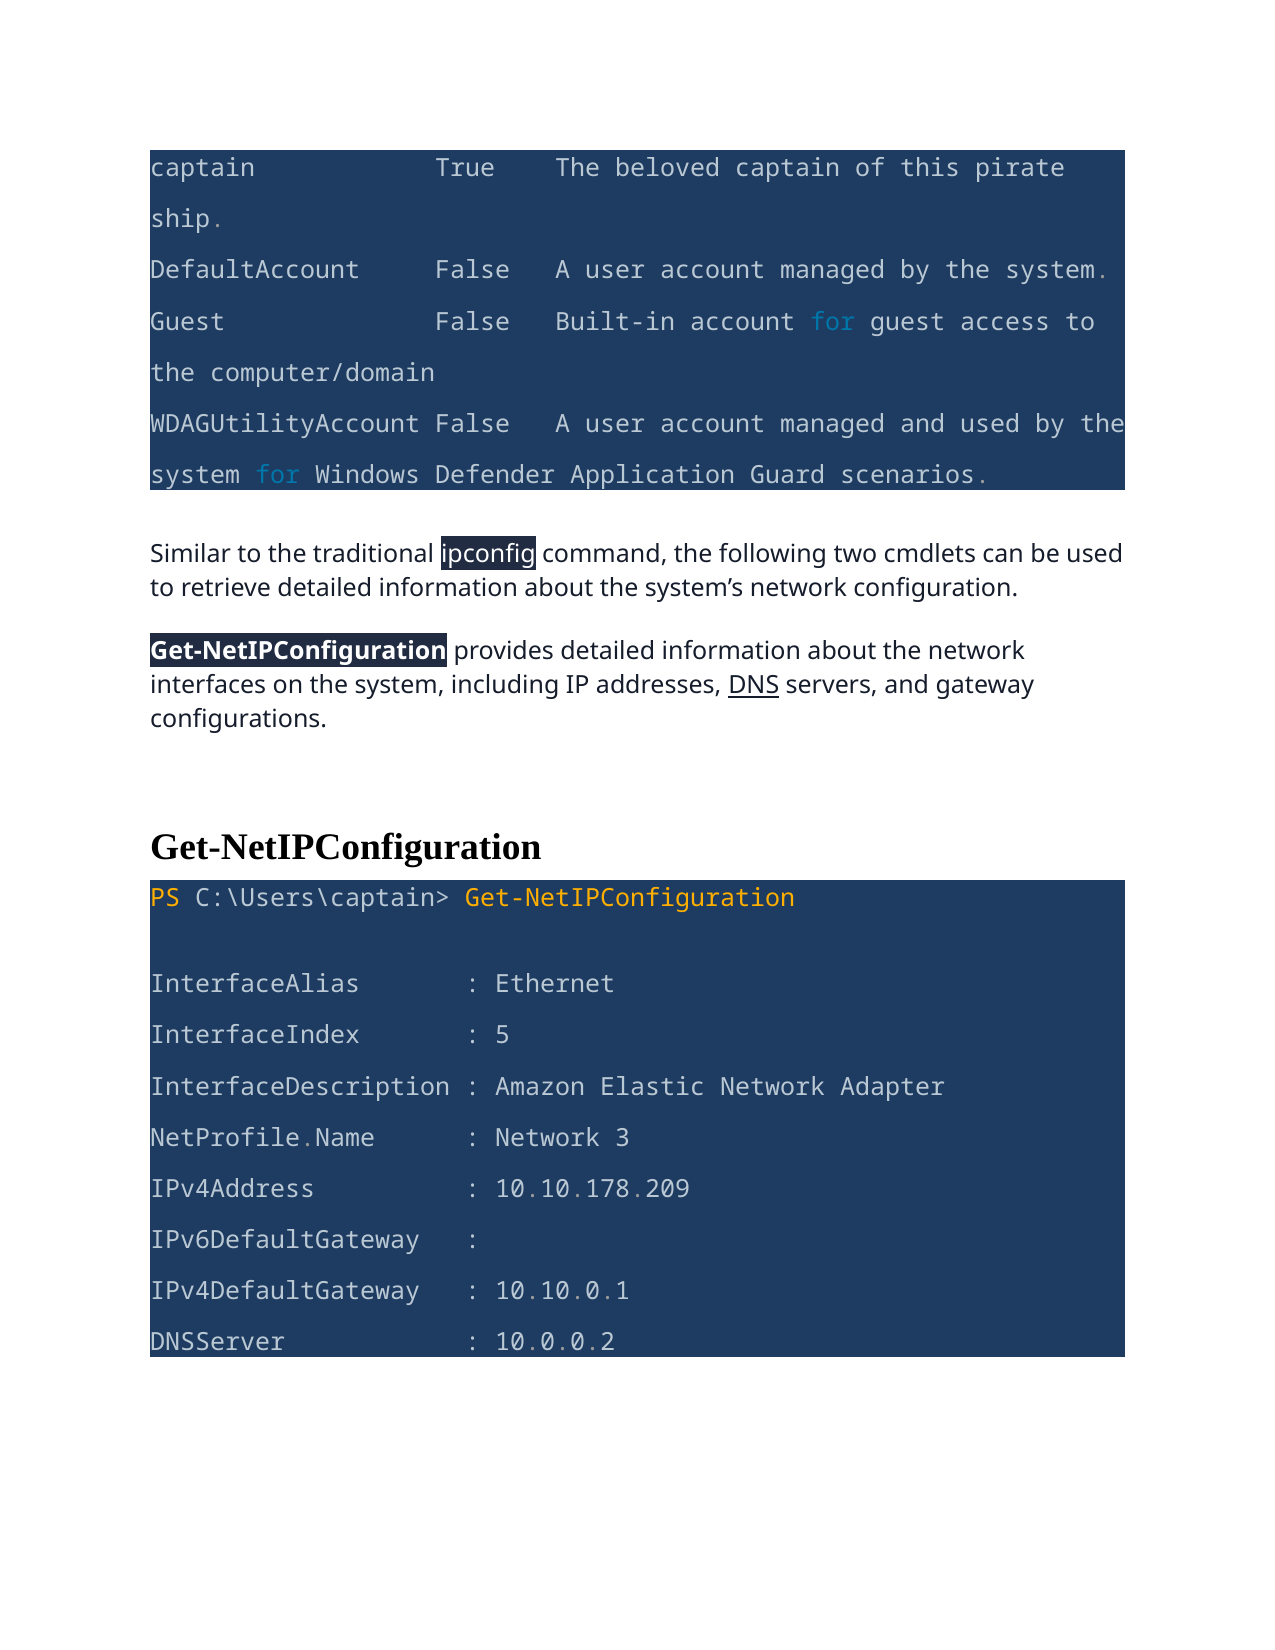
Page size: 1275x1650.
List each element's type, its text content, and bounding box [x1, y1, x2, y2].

text DefaultAccount False A user account managed by the system. [150, 252, 1125, 286]
text captain True The beloved captain of this pirate ship. [150, 150, 1125, 235]
text IPv4DefaultGateway : 10.10.0.1 [150, 1272, 1125, 1306]
text IPv6DefaultGateway : [150, 1221, 1125, 1255]
text InterfaceDescription : Amazon Elastic Network Adapter [150, 1068, 1125, 1102]
text DNSServer : 10.0.0.2 [150, 1323, 1125, 1357]
text IPv4Address : 10.10.178.209 [150, 1170, 1125, 1204]
text NetProfile.Name : Network 3 [150, 1119, 1125, 1153]
text WDAGUtilityAccount False A user account managed and used by the system for Windows Defender Application Guard scenarios. [150, 405, 1125, 490]
text Get-NetIPConfiguration provides detailed information about the network interfaces on the system, including IP addresses, DNS servers, and gateway configurations. [150, 633, 1125, 735]
text Guest False Built-in account for guest access to the computer/domain [150, 303, 1125, 388]
text InterfaceIndex : 5 [150, 1017, 1125, 1051]
text InterfaceAlias : Ethernet [150, 966, 1125, 1000]
text Similar to the traditional ipconfig command, the following two cmdlets can be used to retrieve detailed information about the system’s network configuration. [150, 536, 1125, 604]
text PS C:\Users\captain> Get-NetIPConfiguration [150, 880, 1125, 914]
subtitle Get-NetIPConfiguration [150, 824, 1125, 867]
